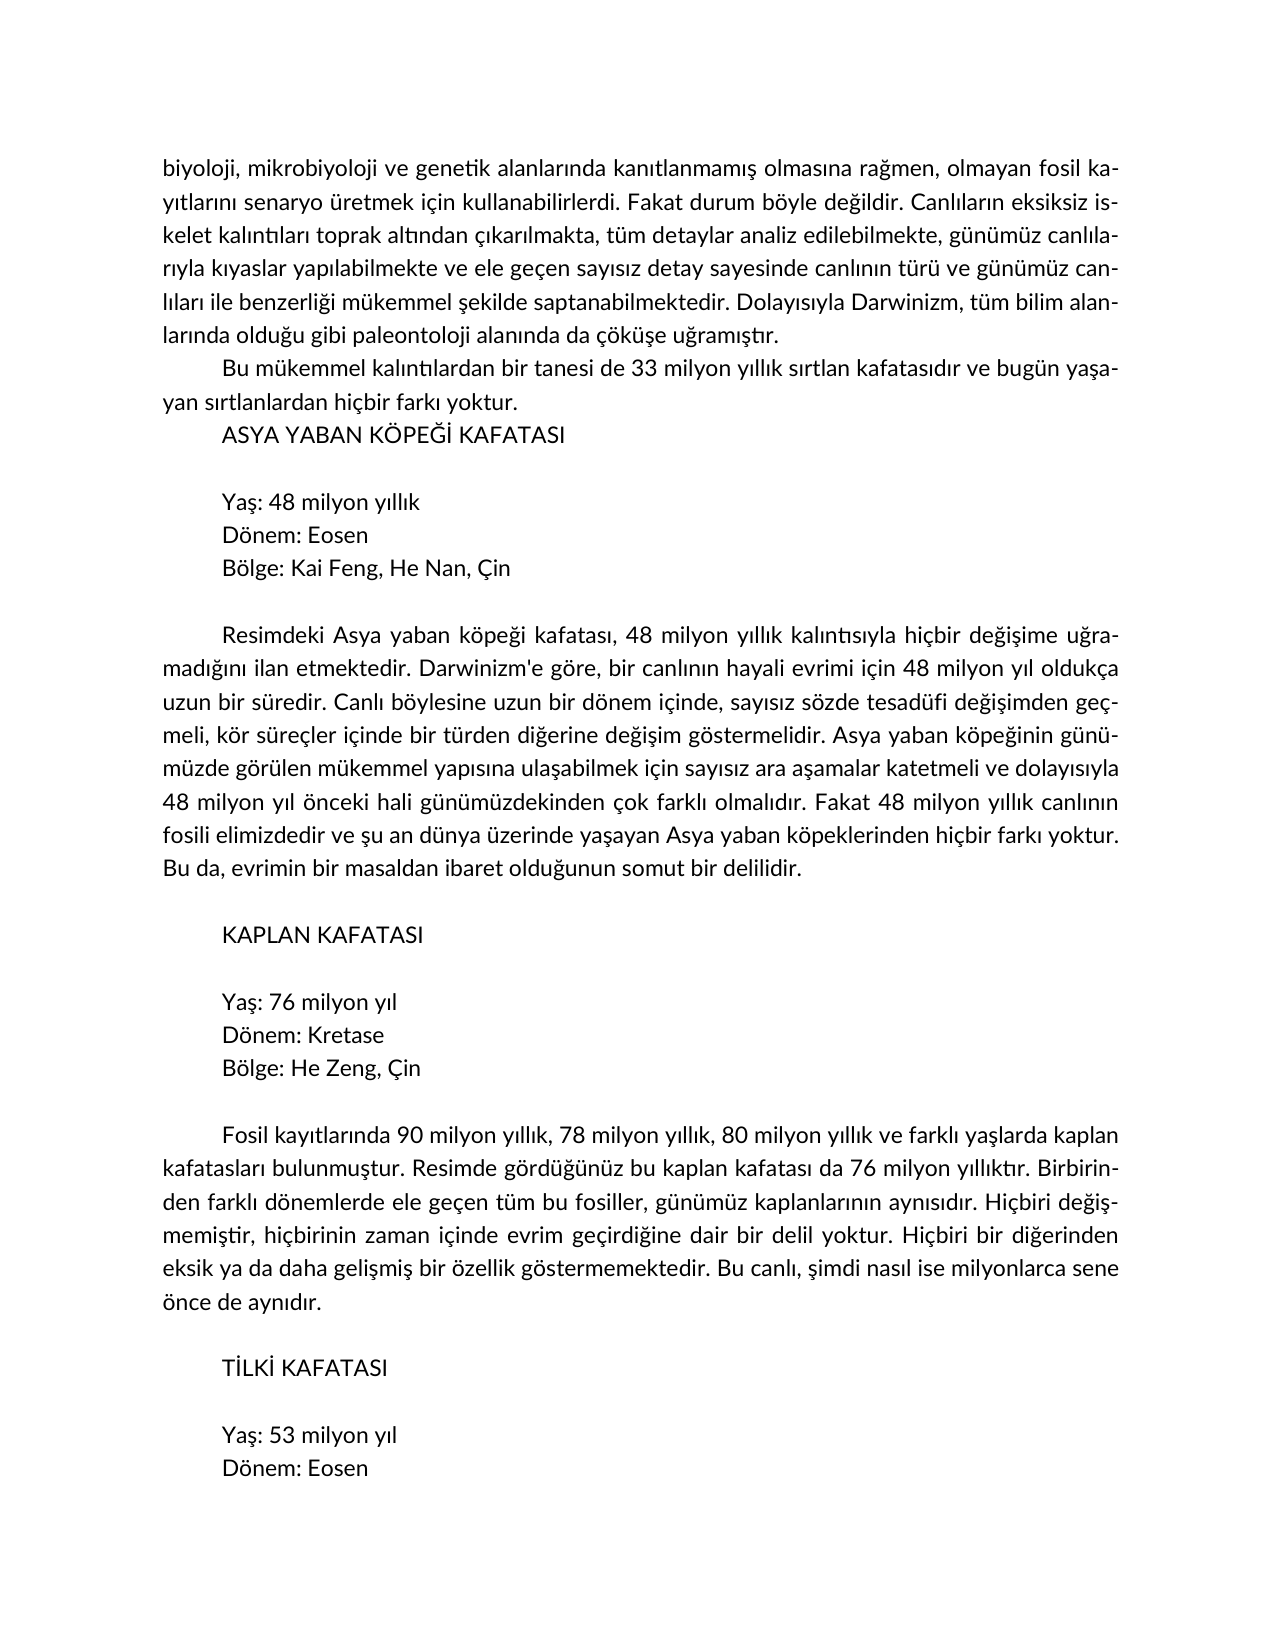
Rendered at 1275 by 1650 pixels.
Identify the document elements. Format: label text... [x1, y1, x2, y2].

text Dö­nem: Kre­ta­se [162, 1017, 1119, 1050]
text AS­YA YA­BAN KÖ­PE­Ğİ KA­FA­TA­SI [162, 417, 1119, 450]
text Re­sim­de­ki As­ya ya­ban kö­pe­ği ka­fa­ta­sı, 48 mil­yon yıl­lık ka­lın­tı­sıy­la hiç­bir de­ği­şi­me uğ­ra­ma­dı­ğı­nı ilan et­mek­te­dir. Dar­wi­nizm'e gö­re, bir can­lı­nın ha­ya­li ev­ri­mi için 48 mil­yon yıl ol­duk­ça uzun bir sü­re­dir. Can­lı böy­le­si­ne uzun bir dö­nem için­de, sa­yı­sız söz­de te­sa­dü­fi de­ği­şim­den geç­me­li, kör sü­reç­ler için­de bir tür­den di­ğe­ri­ne de­ği­şim gös­ter­me­li­dir. As­ya ya­ban kö­pe­ği­nin gü­nü­müz­de gö­rü­len mü­kem­mel ya­pı­sı­na ula­şa­bil­mek için sa­yı­sız ara aşa­ma­lar ka­tet­me­li ve do­la­yı­sıy­la 48 mil­yon yıl ön­ce­ki ha­li gü­nü­müz­de­kin­den çok fark­lı ol­ma­lı­dır. Fa­kat 48 mil­yon yıl­lık can­lı­nın fo­si­li eli­miz­de­dir ve şu an dün­ya üze­rin­de ya­şa­yan As­ya ya­ban kö­pek­le­rin­den hiç­bir far­kı yok­tur. Bu da, ev­ri­min bir ma­sal­dan iba­ret ol­du­ğu­nun so­mut bir de­li­li­dir. [162, 617, 1119, 883]
text Dö­nem: Eo­sen [162, 517, 1119, 550]
text Böl­ge: He Zeng, Çin [162, 1050, 1119, 1083]
text KAP­LAN KA­FA­TA­SI [162, 917, 1119, 950]
text Yaş: 76 mil­yon yıl [162, 983, 1119, 1017]
text bi­yo­lo­ji, mik­ro­bi­yo­lo­ji ve ge­ne­tik alan­la­rın­da ka­nıt­lan­ma­mış ol­ma­sı­na rağ­men, ol­ma­yan fo­sil ka­yıt­la­rı­nı se­nar­yo üret­mek için kul­la­na­bi­lir­ler­di. Fa­kat du­rum böy­le de­ğil­dir. Can­lı­la­rın ek­sik­siz is­ke­let ka­lın­tı­la­rı top­rak al­tın­dan çı­ka­rıl­mak­ta, tüm de­tay­lar ana­liz edi­le­bil­mek­te, gü­nü­müz can­lı­la­rıy­la kı­yas­lar ya­pı­la­bil­mek­te ve ele ge­çen sa­yı­sız de­tay sa­ye­sin­de can­lı­nın tü­rü ve gü­nü­müz can­lı­la­rı ile ben­zer­li­ği mü­kem­mel şe­kil­de sap­ta­na­bil­mek­te­dir. Do­la­yı­sıy­la Dar­wi­nizm, tüm bi­lim alan­la­rın­da ol­du­ğu gi­bi pa­le­on­to­lo­ji ala­nın­da da çö­kü­şe uğ­ra­mış­tır. [162, 150, 1119, 350]
text Yaş: 48 mil­yon yıl­lık [162, 483, 1119, 517]
text Bu mü­kem­mel ka­lın­tı­lar­dan bir ta­ne­si de 33 mil­yon yıl­lık sırt­lan ka­fa­ta­sı­dır ve bu­gün ya­şa­yan sırt­lan­lar­dan hiç­bir far­kı yok­tur. [162, 350, 1119, 417]
text Dö­nem: Eo­sen [162, 1450, 1119, 1483]
text Böl­ge: Kai Feng, He Nan, Çin [162, 550, 1119, 583]
text Fo­sil ka­yıt­la­rın­da 90 mil­yon yıl­lık, 78 mil­yon yıl­lık, 80 mil­yon yıl­lık ve fark­lı yaş­lar­da kap­lan ka­fa­tas­la­rı bu­lun­muş­tur. Re­sim­de gör­dü­ğü­nüz bu kap­lan ka­fa­ta­sı da 76 mil­yon yıl­lık­tır. Bir­bi­rin­den fark­lı dö­nem­ler­de ele ge­çen tüm bu fo­sil­ler, gü­nü­müz kap­lan­la­rı­nın ay­nı­sı­dır. Hiç­bi­ri de­ğiş­me­miş­tir, hiç­bi­ri­nin za­man için­de ev­rim ge­çir­di­ği­ne da­ir bir de­lil yok­tur. Hiç­bi­ri bir di­ğe­rin­den ek­sik ya da da­ha ge­liş­miş bir özel­lik gös­ter­me­mek­te­dir. Bu can­lı, şim­di na­sıl ise mil­yon­lar­ca se­ne ön­ce de ay­nı­dır. [162, 1117, 1119, 1317]
text Yaş: 53 mil­yon yıl [162, 1417, 1119, 1450]
text TİL­Kİ KA­FA­TA­SI [162, 1350, 1119, 1383]
